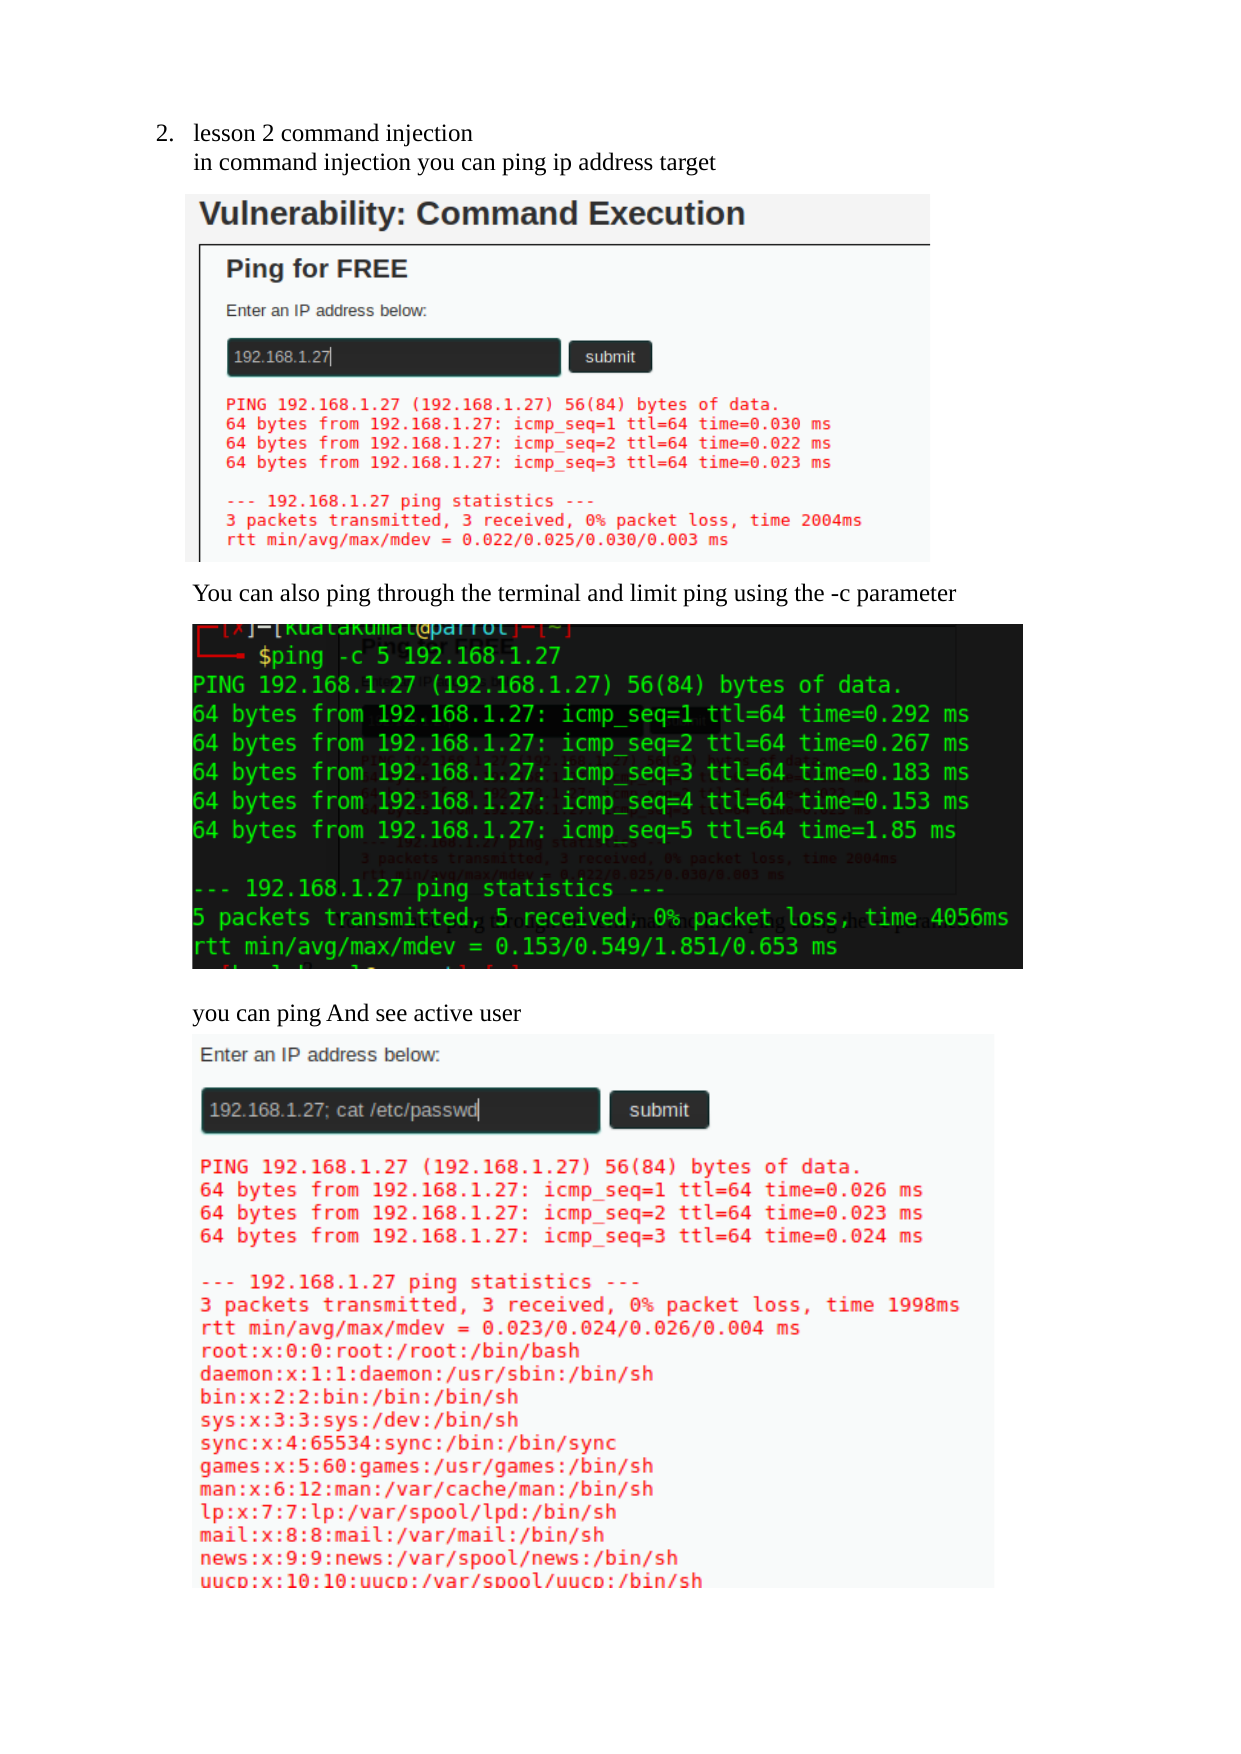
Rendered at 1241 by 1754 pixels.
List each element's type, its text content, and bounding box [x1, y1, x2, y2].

picture [185, 194, 931, 562]
text You can also ping through the terminal and limit ping using the -c parameter [118, 578, 1122, 607]
list in command injection you can ping ip address target [156, 147, 1122, 176]
picture [192, 1034, 995, 1588]
picture [192, 624, 1023, 969]
list lesson 2 command injection [156, 118, 1122, 147]
text you can ping And see active user [118, 998, 1122, 1027]
